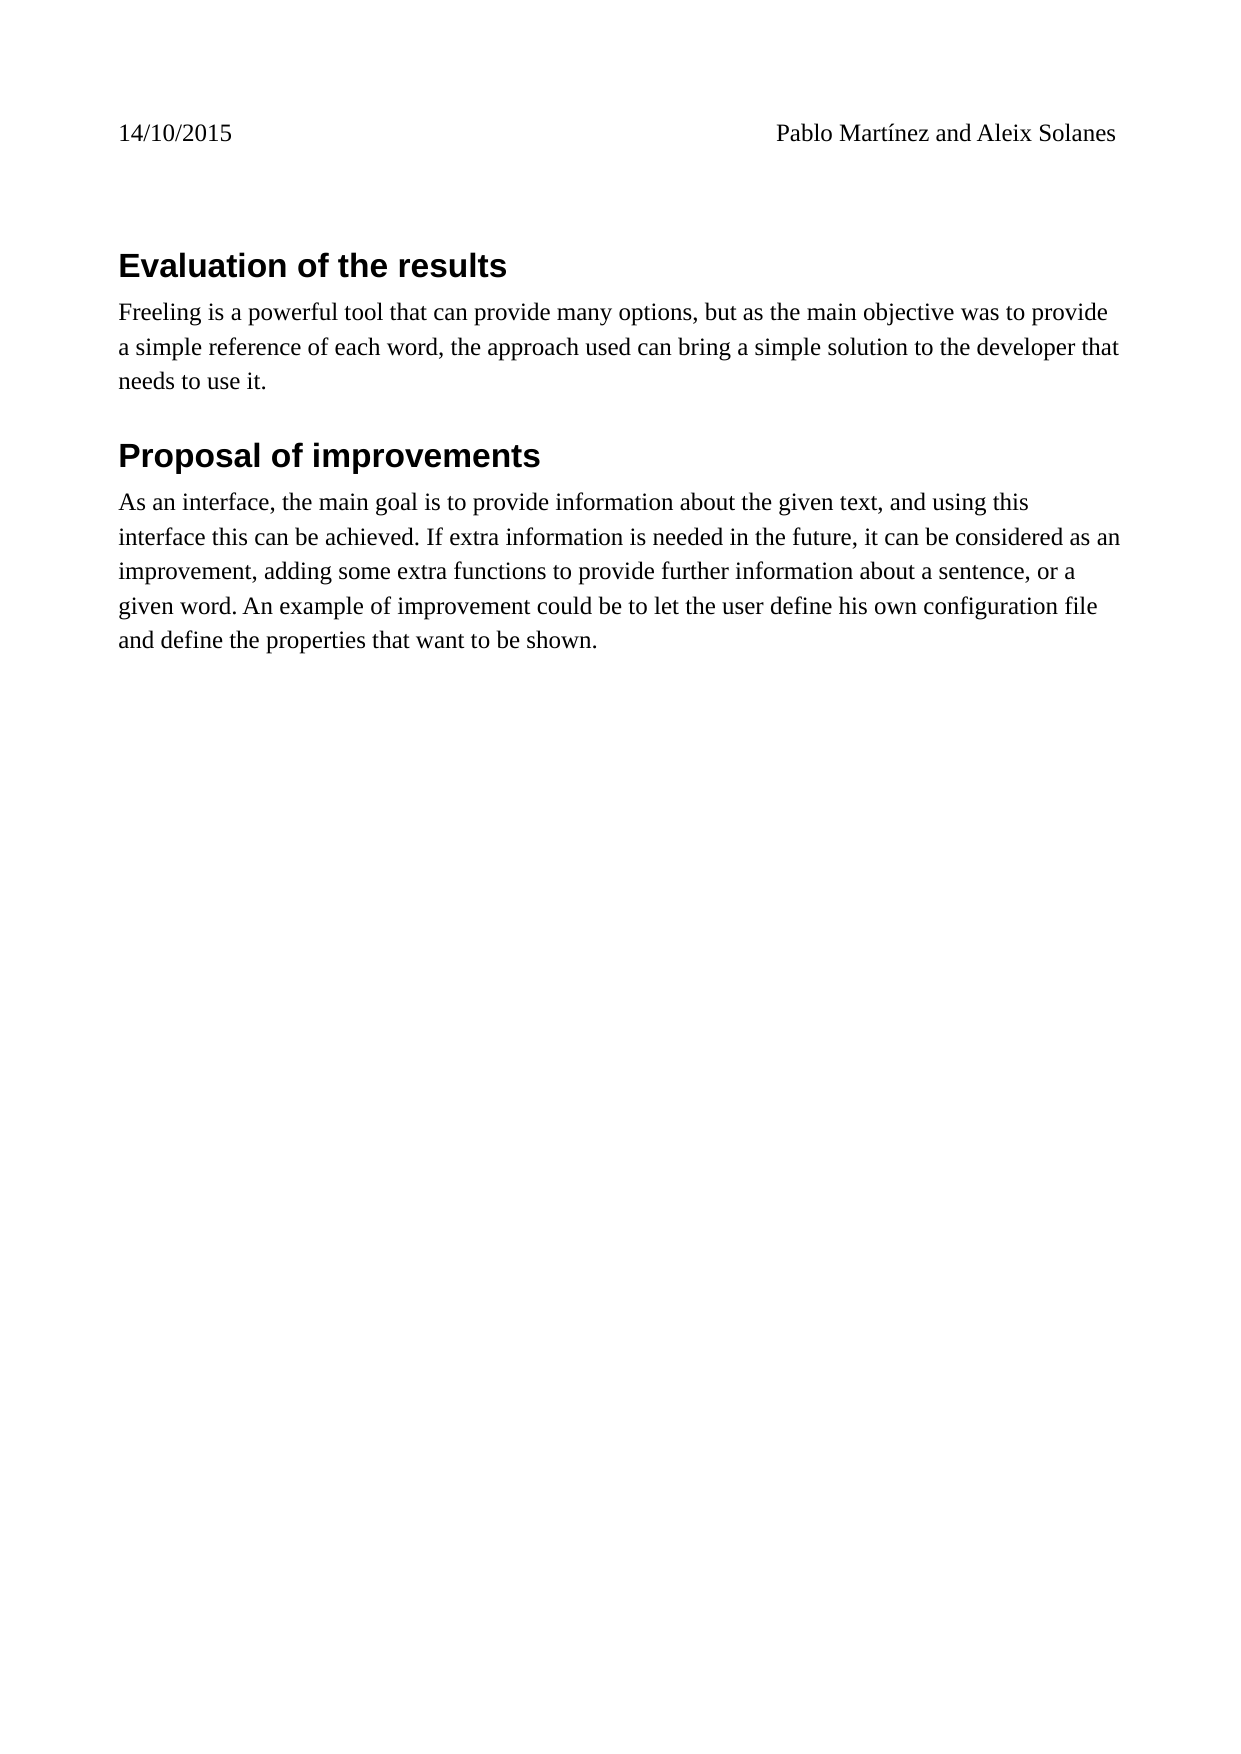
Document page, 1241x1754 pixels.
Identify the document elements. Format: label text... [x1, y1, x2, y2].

subtitle Proposal of improvements [118, 436, 1122, 475]
text As an interface, the main goal is to provide information about the given text, and using this interface this can be achieved. If extra information is needed in the future, it can be considered as an improvement, adding some extra functions to provide further information about a sentence, or a given word. An example of improvement could be to let the user define his own configuration file and define the properties that want to be shown. [118, 487, 1122, 654]
subtitle Evaluation of the results [118, 246, 1122, 285]
text Freeling is a powerful tool that can provide many options, but as the main objective was to provide a simple reference of each word, the approach used can bring a simple solution to the developer that needs to use it. [118, 297, 1122, 395]
